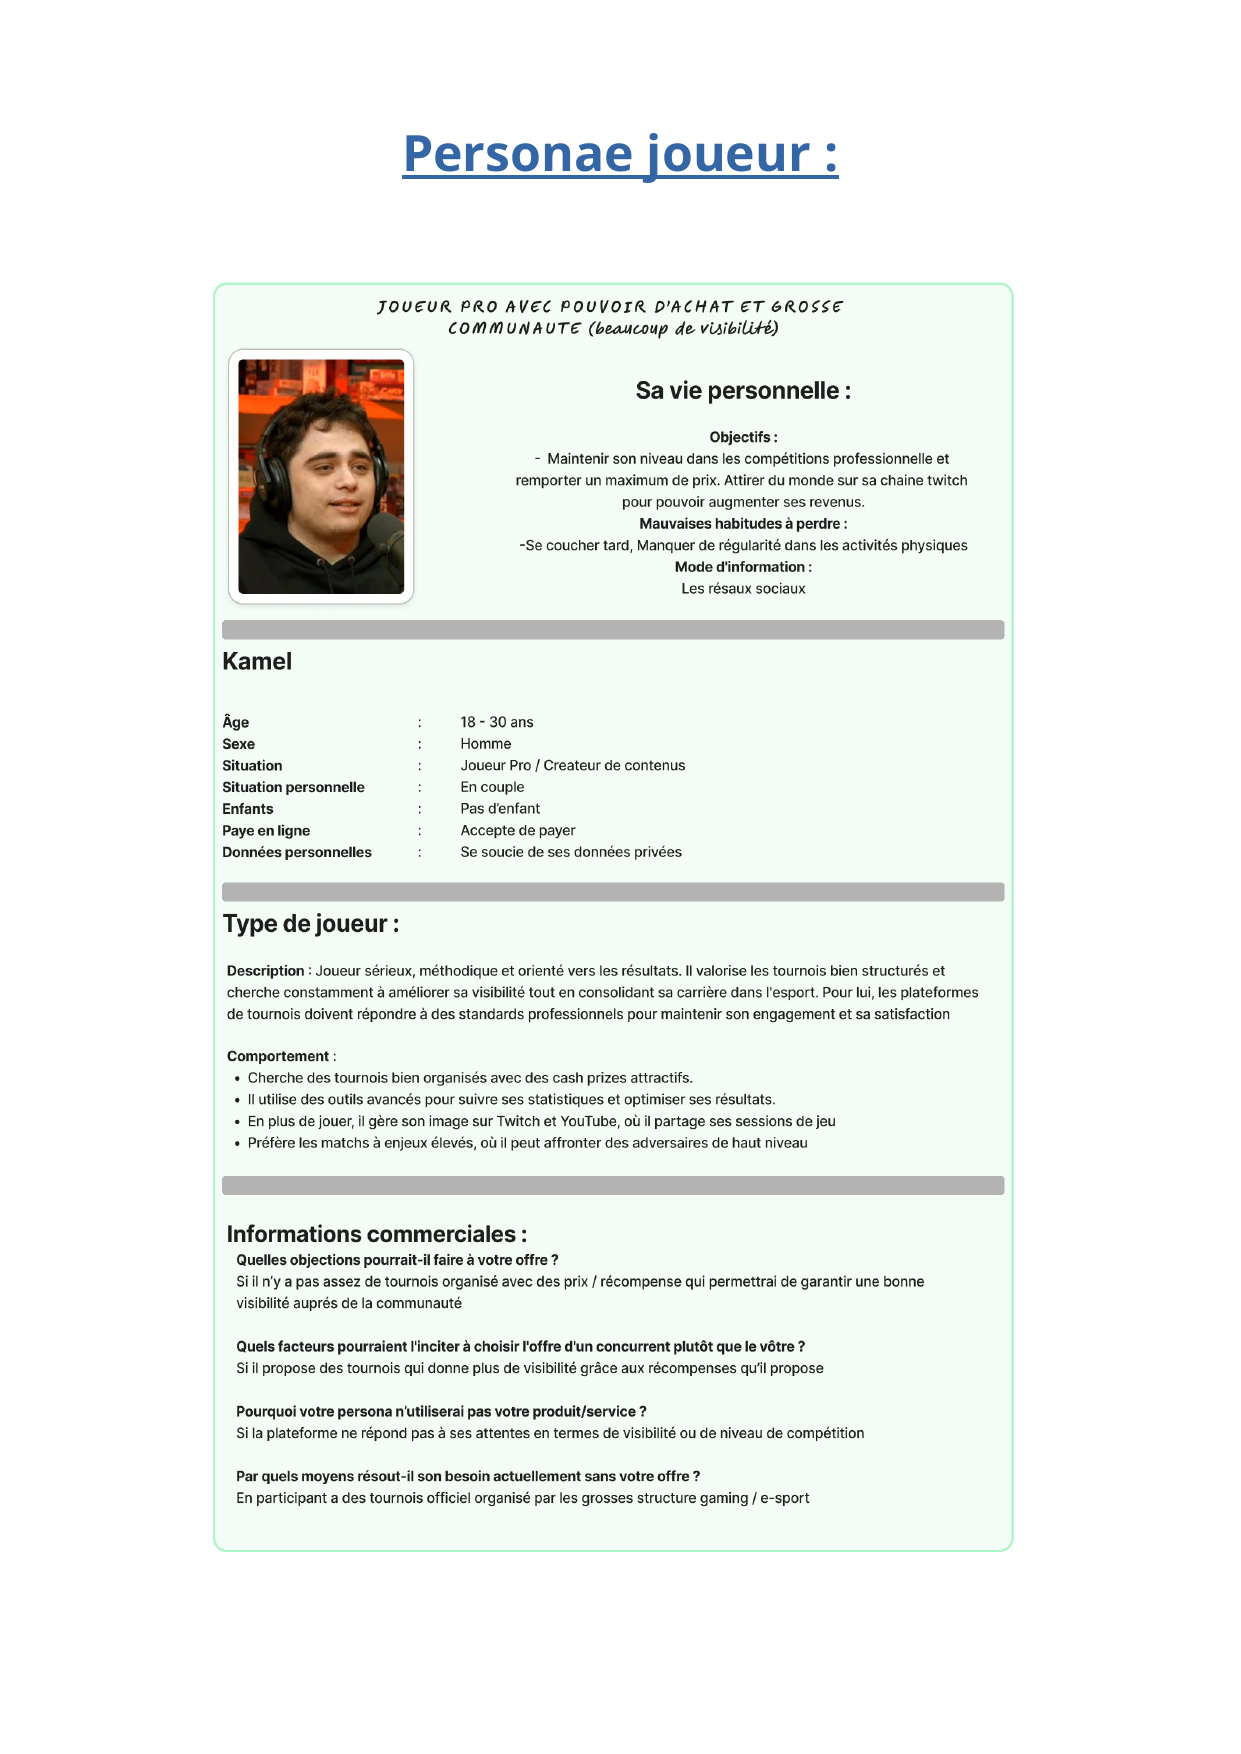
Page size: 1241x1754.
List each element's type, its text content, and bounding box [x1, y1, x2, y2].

picture [166, 235, 1059, 1600]
text Personae joueur : [118, 118, 1122, 186]
